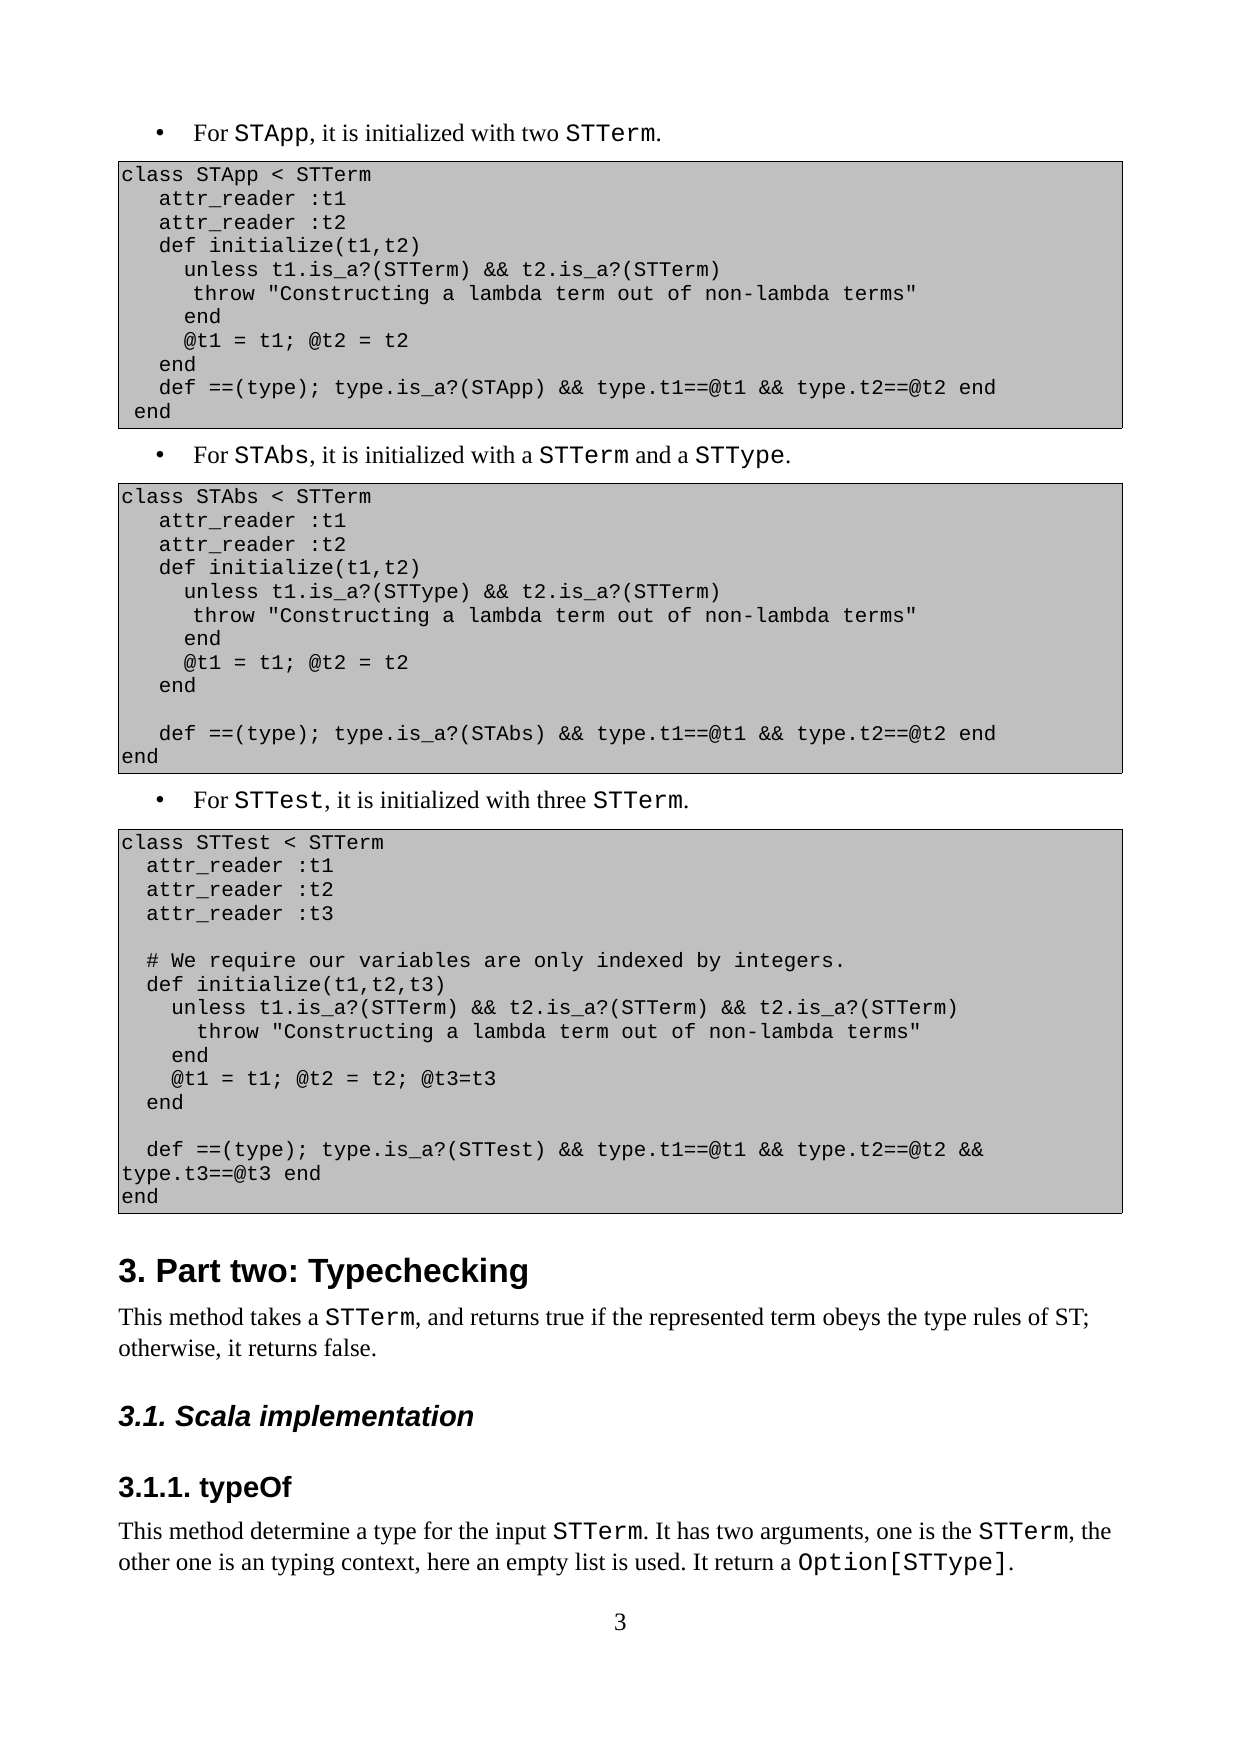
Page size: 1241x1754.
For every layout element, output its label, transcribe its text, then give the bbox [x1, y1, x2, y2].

text attr_reader :t3 [119, 900, 1122, 923]
subtitle Scala implementation [118, 1399, 1122, 1432]
text end [119, 1042, 1122, 1065]
text def ==(type); type.is_a?(STApp) && type.t1==@t1 && type.t2==@t2 end [119, 374, 1122, 398]
text end [119, 1183, 1122, 1213]
text end [119, 303, 1122, 327]
text throw "Constructing a lambda term out of non-lambda terms" [119, 602, 1122, 625]
subtitle typeOf [118, 1470, 1122, 1503]
text def ==(type); type.is_a?(STAbs) && type.t1==@t1 && type.t2==@t2 end [119, 720, 1122, 743]
text end [119, 351, 1122, 374]
list For STApp, it is initialized with two STTerm. [156, 118, 1122, 149]
text attr_reader :t2 [119, 531, 1122, 554]
text # We require our variables are only indexed by integers. [119, 947, 1122, 971]
text end [119, 398, 1122, 428]
text class STTest < STTerm [119, 830, 1122, 852]
text @t1 = t1; @t2 = t2 [119, 327, 1122, 351]
text This method takes a STTerm, and returns true if the represented term obeys the type rules of ST; otherwise, it returns false. [118, 1302, 1122, 1361]
text class STApp < STTerm [119, 162, 1122, 185]
text class STAbs < STTerm [119, 484, 1122, 507]
text attr_reader :t1 [119, 507, 1122, 531]
text @t1 = t1; @t2 = t2; @t3=t3 [119, 1065, 1122, 1089]
text attr_reader :t2 [119, 209, 1122, 232]
text end [119, 1089, 1122, 1113]
text def initialize(t1,t2,t3) [119, 971, 1122, 994]
text end [119, 672, 1122, 696]
list For STAbs, it is initialized with a STTerm and a STType. [156, 440, 1122, 471]
text attr_reader :t1 [119, 852, 1122, 876]
text attr_reader :t1 [119, 185, 1122, 209]
text attr_reader :t2 [119, 876, 1122, 900]
text throw "Constructing a lambda term out of non-lambda terms" [119, 280, 1122, 303]
text def initialize(t1,t2) [119, 232, 1122, 256]
text def ==(type); type.is_a?(STTest) && type.t1==@t1 && type.t2==@t2 && type.t3==@t3 end [119, 1136, 1122, 1183]
text end [119, 743, 1122, 773]
subtitle Part two: Typechecking [118, 1251, 1122, 1289]
list For STTest, it is initialized with three STTerm. [156, 786, 1122, 816]
text unless t1.is_a?(STTerm) && t2.is_a?(STTerm) [119, 256, 1122, 280]
text unless t1.is_a?(STTerm) && t2.is_a?(STTerm) && t2.is_a?(STTerm) [119, 994, 1122, 1018]
text def initialize(t1,t2) [119, 554, 1122, 578]
text @t1 = t1; @t2 = t2 [119, 649, 1122, 672]
text end [119, 625, 1122, 649]
text This method determine a type for the input STTerm. It has two arguments, one is the STTerm, the other one is an typing context, here an empty list is used. It return a Option[STType]. [118, 1516, 1122, 1578]
text unless t1.is_a?(STType) && t2.is_a?(STTerm) [119, 578, 1122, 602]
text throw "Constructing a lambda term out of non-lambda terms" [119, 1018, 1122, 1042]
